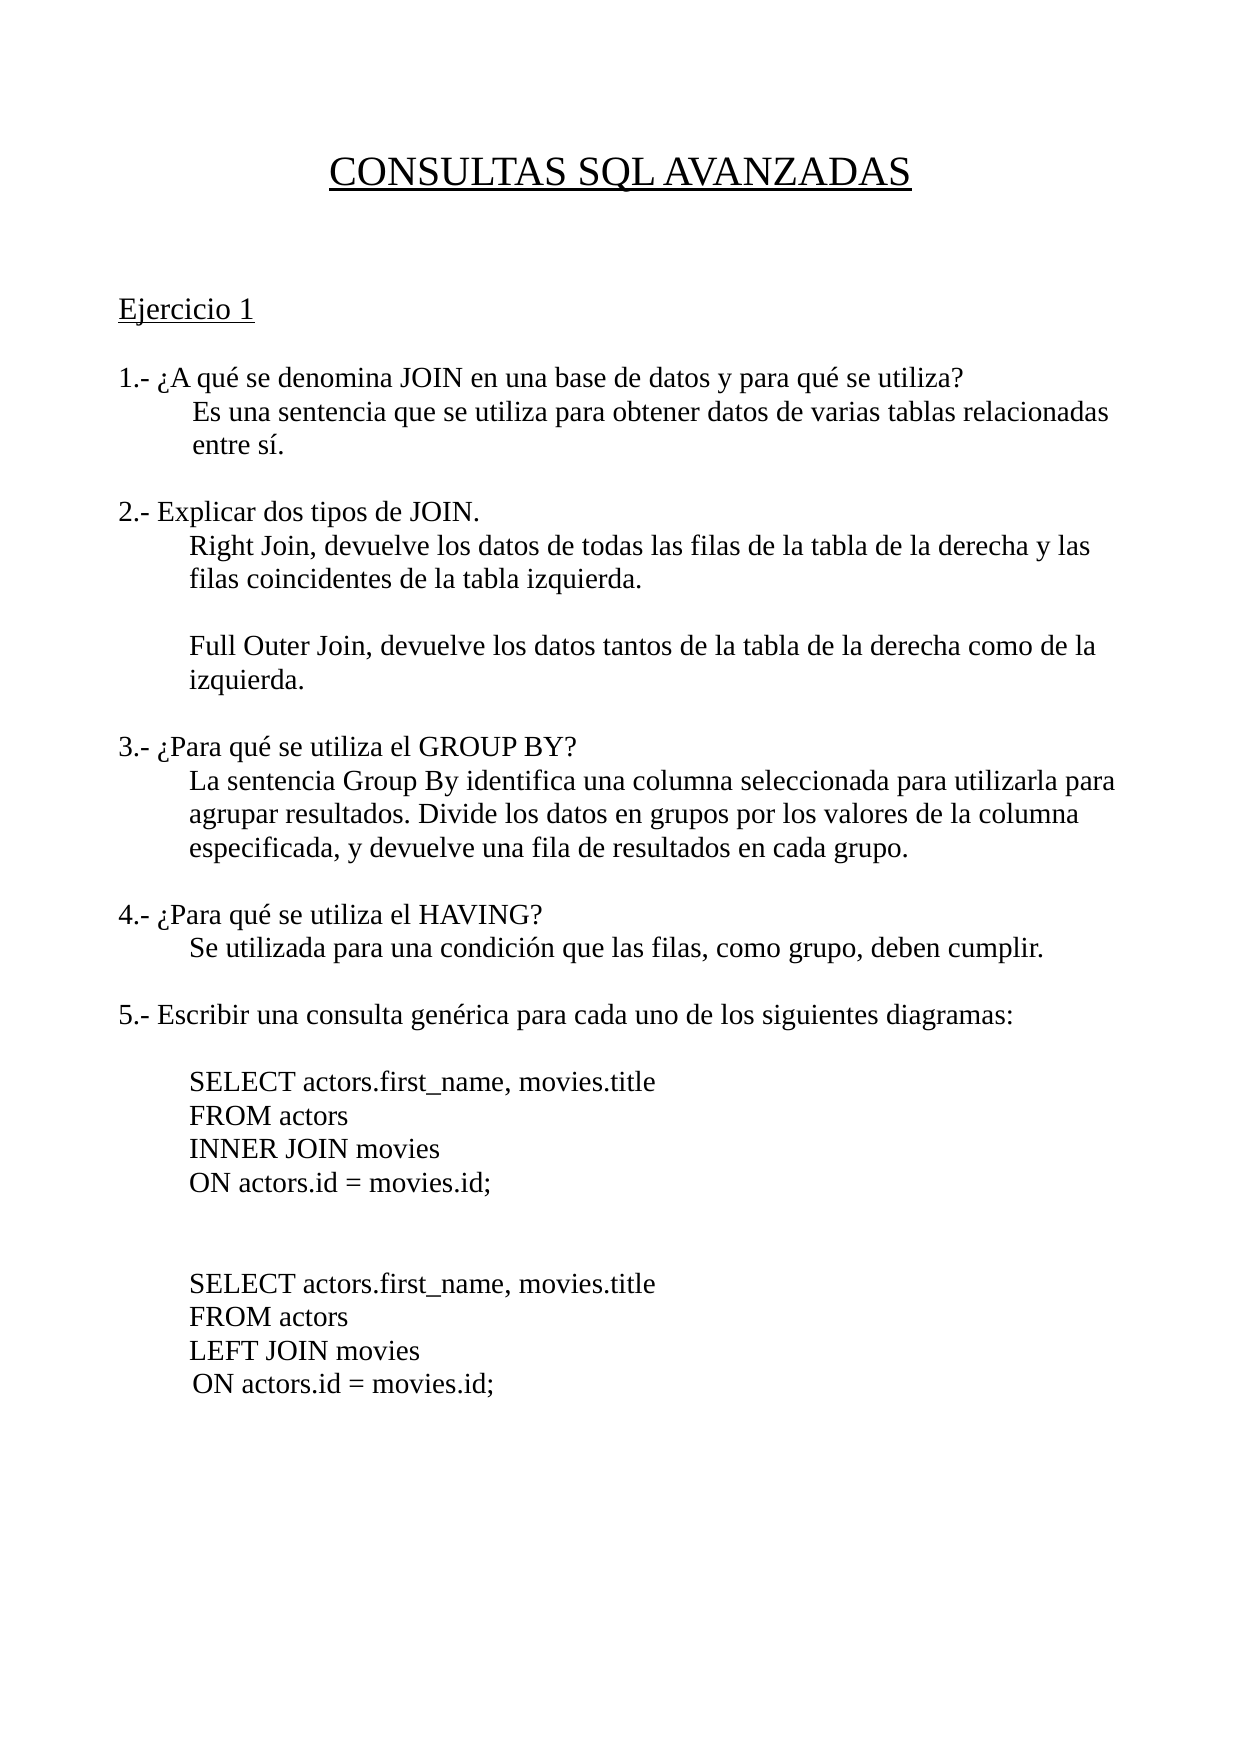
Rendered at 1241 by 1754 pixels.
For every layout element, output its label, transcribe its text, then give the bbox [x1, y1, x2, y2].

text SELECT actors.first_name, movies.title [189, 1266, 1122, 1299]
text ON actors.id = movies.id; [189, 1165, 1122, 1199]
text 3.- ¿Para qué se utiliza el GROUP BY? [118, 729, 1122, 763]
text Es una sentencia que se utiliza para obtener datos de varias tablas relacionadas entre sí. [118, 394, 1122, 461]
text Se utilizada para una condición que las filas, como grupo, deben cumplir. [189, 930, 1122, 964]
text 5.- Escribir una consulta genérica para cada uno de los siguientes diagramas: [118, 997, 1122, 1031]
text Ejercicio 1 [118, 291, 1122, 327]
text INNER JOIN movies [189, 1132, 1122, 1165]
text 4.- ¿Para qué se utiliza el HAVING? [118, 897, 1122, 930]
text LEFT JOIN movies [189, 1333, 1122, 1366]
text 2.- Explicar dos tipos de JOIN. [118, 494, 1122, 528]
text La sentencia Group By identifica una columna seleccionada para utilizarla para agrupar resultados. Divide los datos en grupos por los valores de la columna especificada, y devuelve una fila de resultados en cada grupo. [189, 763, 1122, 863]
text FROM actors [189, 1098, 1122, 1132]
text CONSULTAS SQL AVANZADAS [118, 147, 1122, 195]
text FROM actors [189, 1299, 1122, 1333]
text SELECT actors.first_name, movies.title [189, 1064, 1122, 1098]
text Full Outer Join, devuelve los datos tantos de la tabla de la derecha como de la izquierda. [189, 628, 1122, 696]
text ON actors.id = movies.id; [118, 1366, 1122, 1400]
text 1.- ¿A qué se denomina JOIN en una base de datos y para qué se utiliza? [118, 360, 1122, 394]
text Right Join, devuelve los datos de todas las filas de la tabla de la derecha y las filas coincidentes de la tabla izquierda. [189, 528, 1122, 595]
